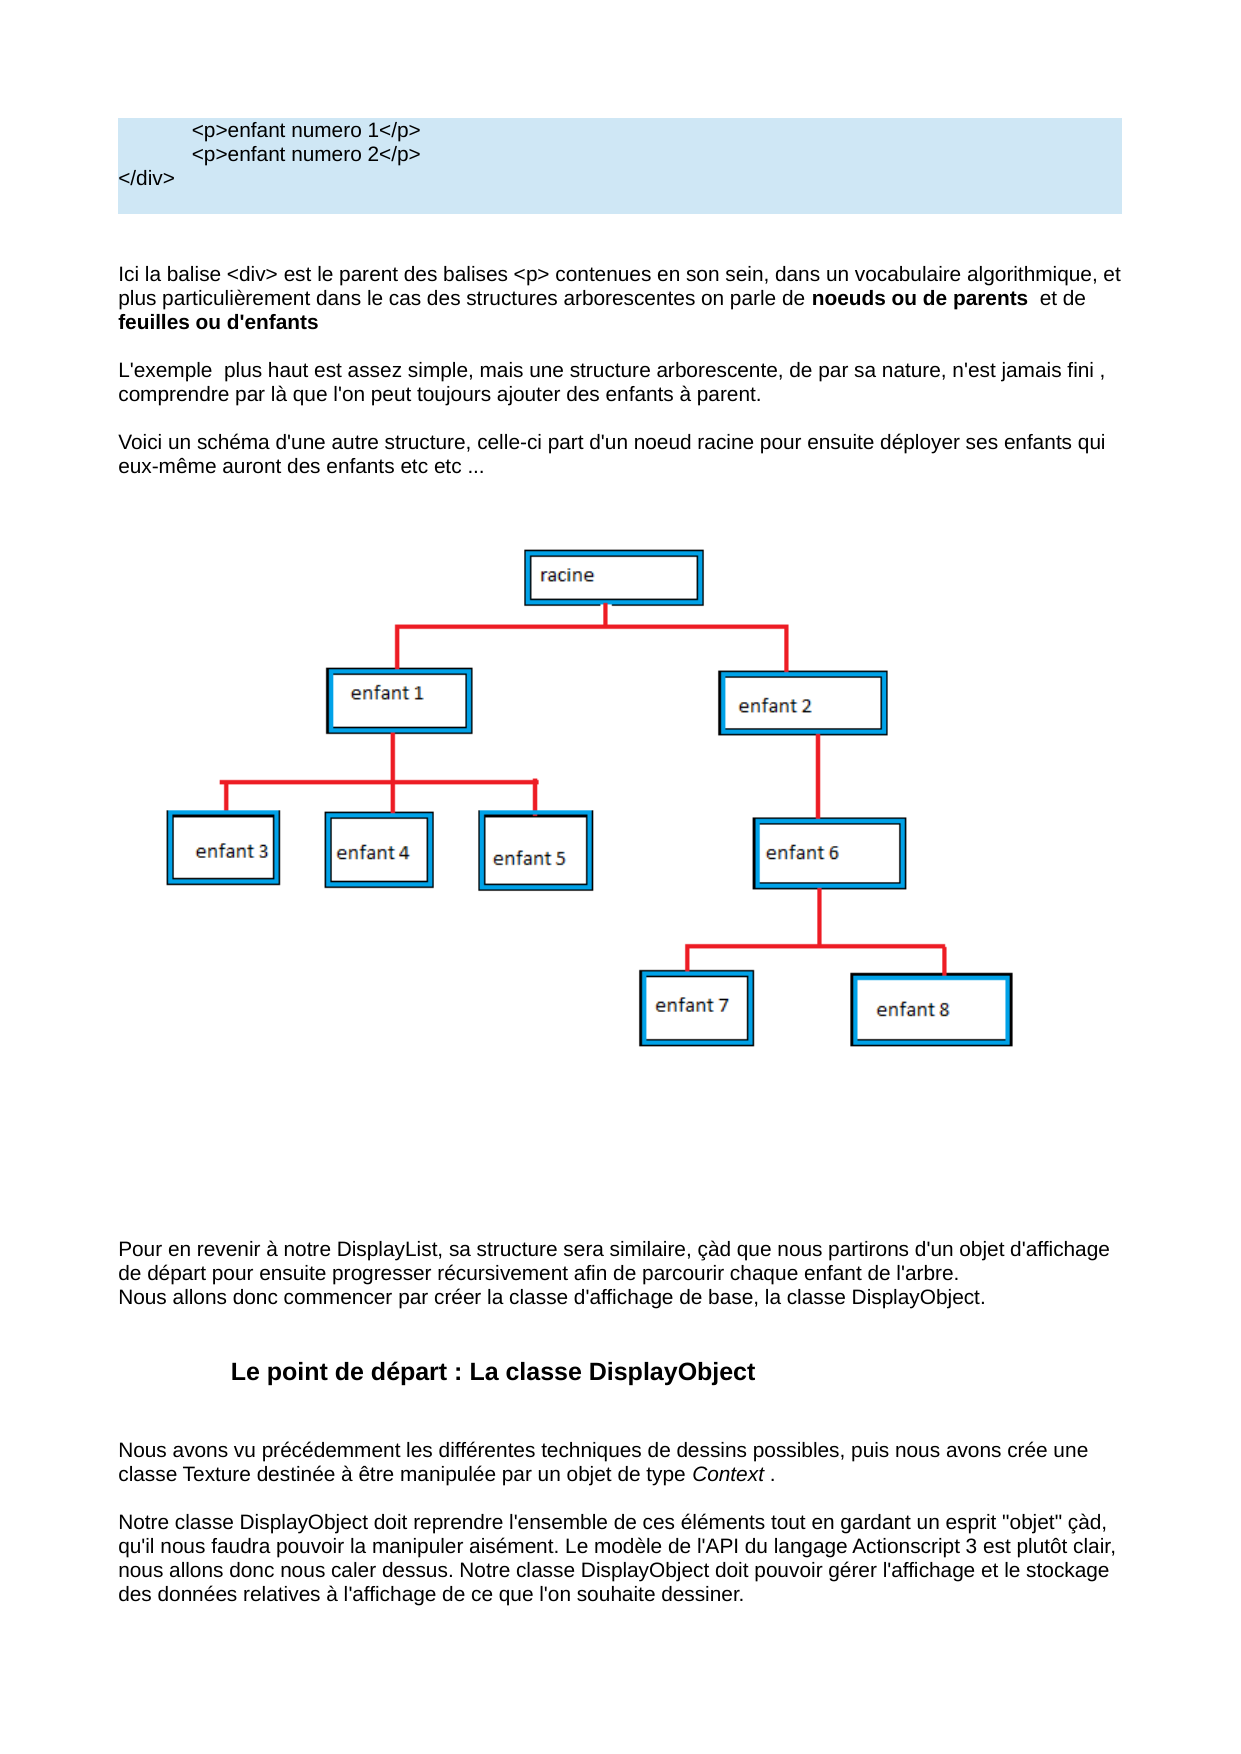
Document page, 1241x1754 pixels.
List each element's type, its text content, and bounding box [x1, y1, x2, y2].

picture [118, 501, 1122, 1094]
text Notre classe DisplayObject doit reprendre l'ensemble de ces éléments tout en gardant un esprit "objet" çàd, qu'il nous faudra pouvoir la manipuler aisément. Le modèle de l'API du langage Actionscript 3 est plutôt clair, nous allons donc nous caler dessus. Notre classe DisplayObject doit pouvoir gérer l'affichage et le stockage des données relatives à l'affichage de ce que l'on souhaite dessiner. [118, 1510, 1122, 1606]
text Nous avons vu précédemment les différentes techniques de dessins possibles, puis nous avons crée une classe Texture destinée à être manipulée par un objet de type Context . [118, 1438, 1122, 1486]
text Nous allons donc commencer par créer la classe d'affichage de base, la classe DisplayObject. [118, 1285, 1122, 1309]
list Le point de départ : La classe DisplayObject [193, 1357, 1122, 1385]
text Voici un schéma d'une autre structure, celle-ci part d'un noeud racine pour ensuite déployer ses enfants qui eux-même auront des enfants etc etc ... [118, 429, 1122, 477]
text Ici la balise <div> est le parent des balises <p> contenues en son sein, dans un vocabulaire algorithmique, et plus particulièrement dans le cas des structures arborescentes on parle de noeuds ou de parents et de feuilles ou d'enfants [118, 262, 1122, 334]
text Pour en revenir à notre DisplayList, sa structure sera similaire, çàd que nous partirons d'un objet d'affichage de départ pour ensuite progresser récursivement afin de parcourir chaque enfant de l'arbre. [118, 1237, 1122, 1285]
text <p>enfant numero 1</p> [118, 118, 1122, 142]
text <p>enfant numero 2</p> [118, 142, 1122, 166]
text </div> [118, 166, 1122, 190]
text L'exemple plus haut est assez simple, mais une structure arborescente, de par sa nature, n'est jamais fini , comprendre par là que l'on peut toujours ajouter des enfants à parent. [118, 358, 1122, 406]
